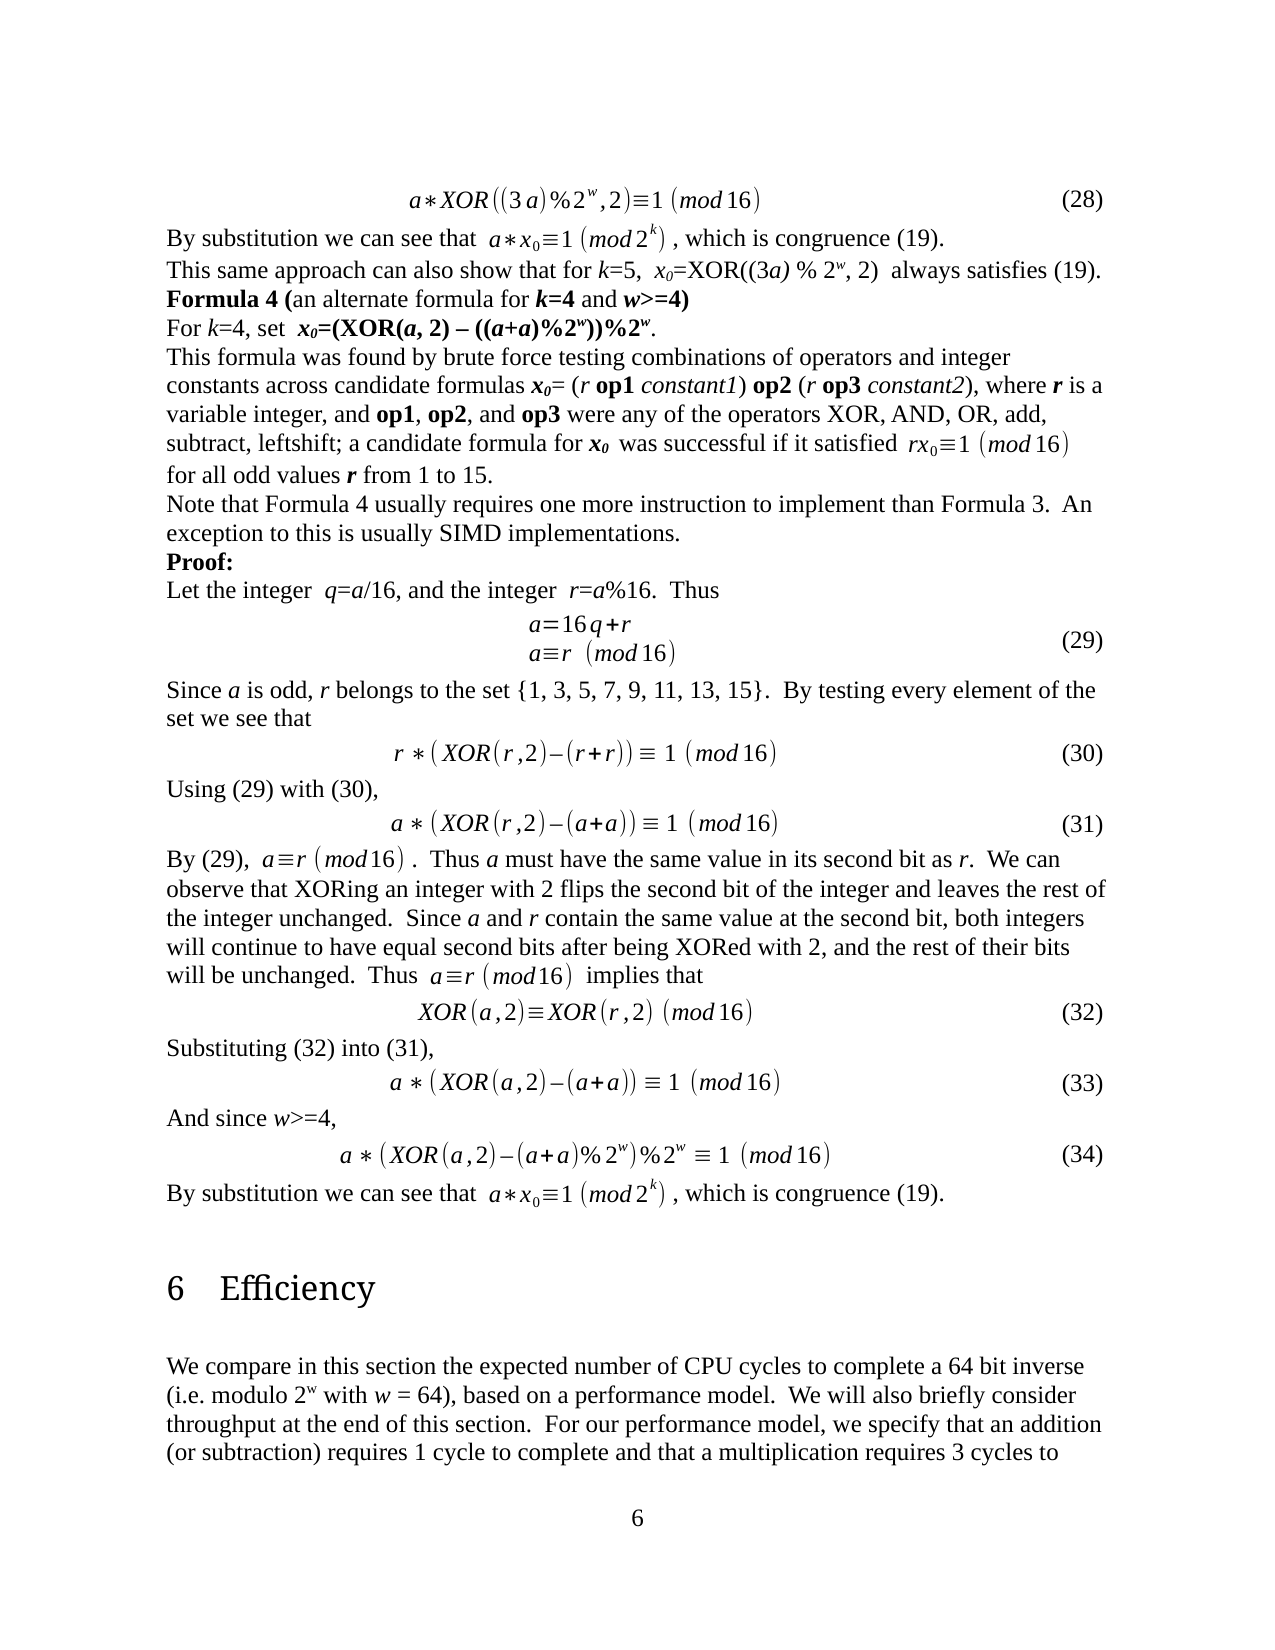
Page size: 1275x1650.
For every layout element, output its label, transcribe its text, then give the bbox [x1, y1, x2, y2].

table_header [166, 732, 1004, 774]
text Formula 4 (an alternate formula for k=4 and w>=4) [166, 284, 1109, 313]
table_header (33) [1004, 1061, 1109, 1103]
table_header (30) [1004, 732, 1109, 774]
text This formula was found by brute force testing combinations of operators and integer constants across candidate formulas x0= (r op1 constant1) op2 (r op3 constant2), where r is a variable integer, and op1, op2, and op3 were any of the operators XOR, AND, OR, add, subtract, leftshift; a candidate formula for x0 was successful if it satisfied for all odd values r from 1 to 15. [166, 342, 1109, 489]
table_header (32) [1004, 991, 1109, 1033]
table_header [166, 991, 1004, 1033]
text By substitution we can see that , which is congruence (19). [166, 1176, 1109, 1211]
text Since a is odd, r belongs to the set {1, 3, 5, 7, 9, 11, 13, 15}. By testing every element of the set we see that [166, 675, 1109, 732]
text This same approach can also show that for k=5, x0=XOR((3a) % 2w, 2) always satisfies (19). [166, 256, 1109, 284]
text Note that Formula 4 usually requires one more instruction to implement than Formula 3. An exception to this is usually SIMD implementations. [166, 489, 1109, 547]
text Using (29) with (30), [166, 774, 1109, 802]
text We compare in this section the expected number of CPU cycles to complete a 64 bit inverse (i.e. modulo 2w with w = 64), based on a performance model. We will also briefly consider throughput at the end of this section. For our performance model, we specify that an addition (or subtraction) requires 1 cycle to complete and that a multiplication requires 3 cycles to [166, 1351, 1109, 1466]
text Let the integer q=a/16, and the integer r=a%16. Thus [166, 576, 1109, 604]
table_header (28) [1004, 176, 1109, 221]
text Substituting (32) into (31), [166, 1033, 1109, 1061]
table_header [166, 803, 1004, 844]
text By (29), . Thus a must have the same value in its second bit as r. We can observe that XORing an integer with 2 flips the second bit of the integer and leaves the rest of the integer unchanged. Since a and r contain the same value at the second bit, both integers will continue to have equal second bits after being XORed with 2, and the rest of their bits will be unchanged. Thus implies that [166, 844, 1109, 991]
table_header (31) [1004, 803, 1109, 844]
table_header [166, 1061, 1004, 1103]
table_header [166, 604, 1004, 675]
text And since w>=4, [166, 1103, 1109, 1132]
text For k=4, set x0=(XOR(a, 2) – ((a+a)%2w))%2w. [166, 313, 1109, 342]
text Proof: [166, 547, 1109, 576]
table_header [166, 1132, 1004, 1176]
table_header [166, 176, 1004, 221]
table_header (29) [1004, 604, 1109, 675]
table_header (34) [1004, 1132, 1109, 1176]
text By substitution we can see that , which is congruence (19). [166, 221, 1109, 256]
subtitle 6 Efficiency [166, 1264, 1109, 1310]
